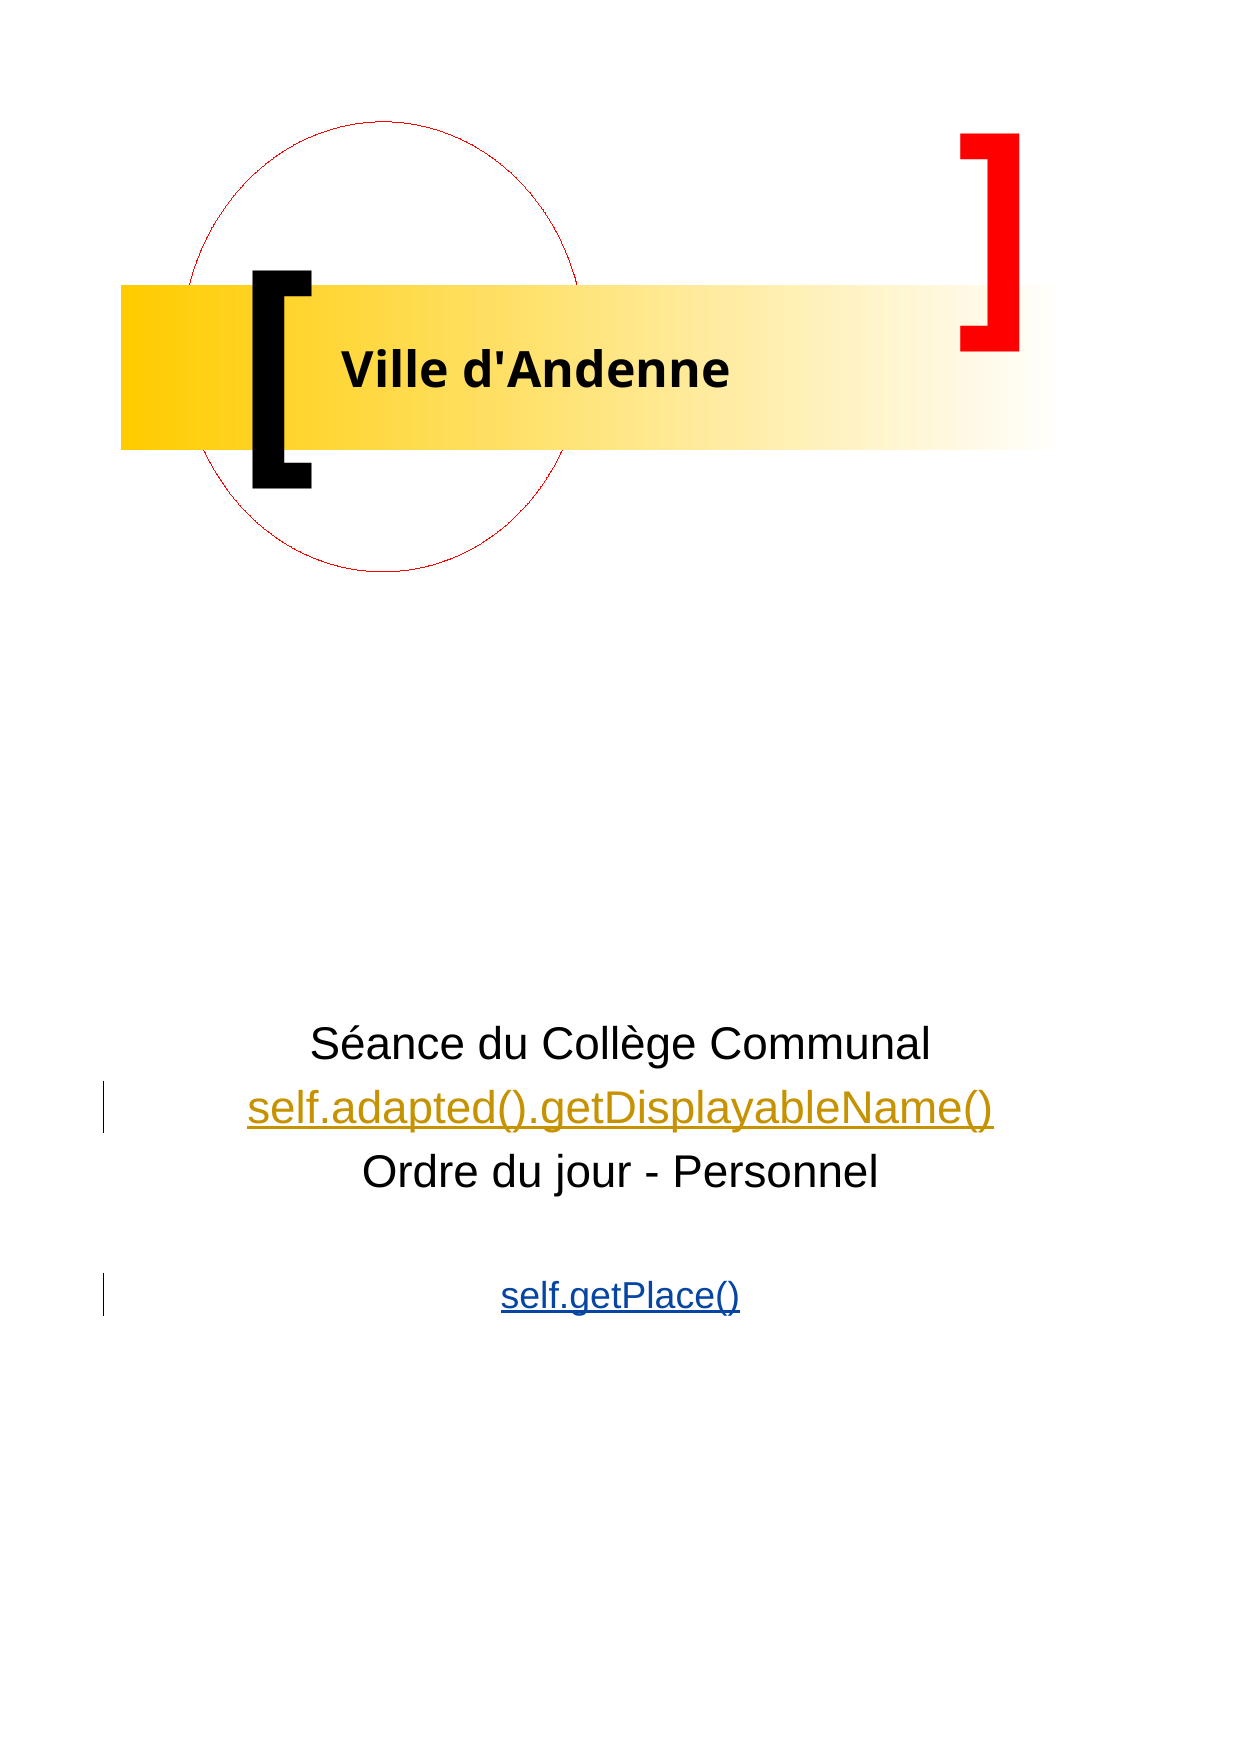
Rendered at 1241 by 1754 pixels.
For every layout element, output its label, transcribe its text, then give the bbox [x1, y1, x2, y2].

table_cell Ordre du jour - Personnel [118, 1139, 1122, 1203]
table_cell self.getPlace() [118, 1267, 1122, 1322]
table_cell self.adapted().getDisplayableName() [118, 1075, 1122, 1139]
table_cell [118, 1203, 1122, 1267]
table_header Séance du Collège Communal [118, 1011, 1122, 1075]
